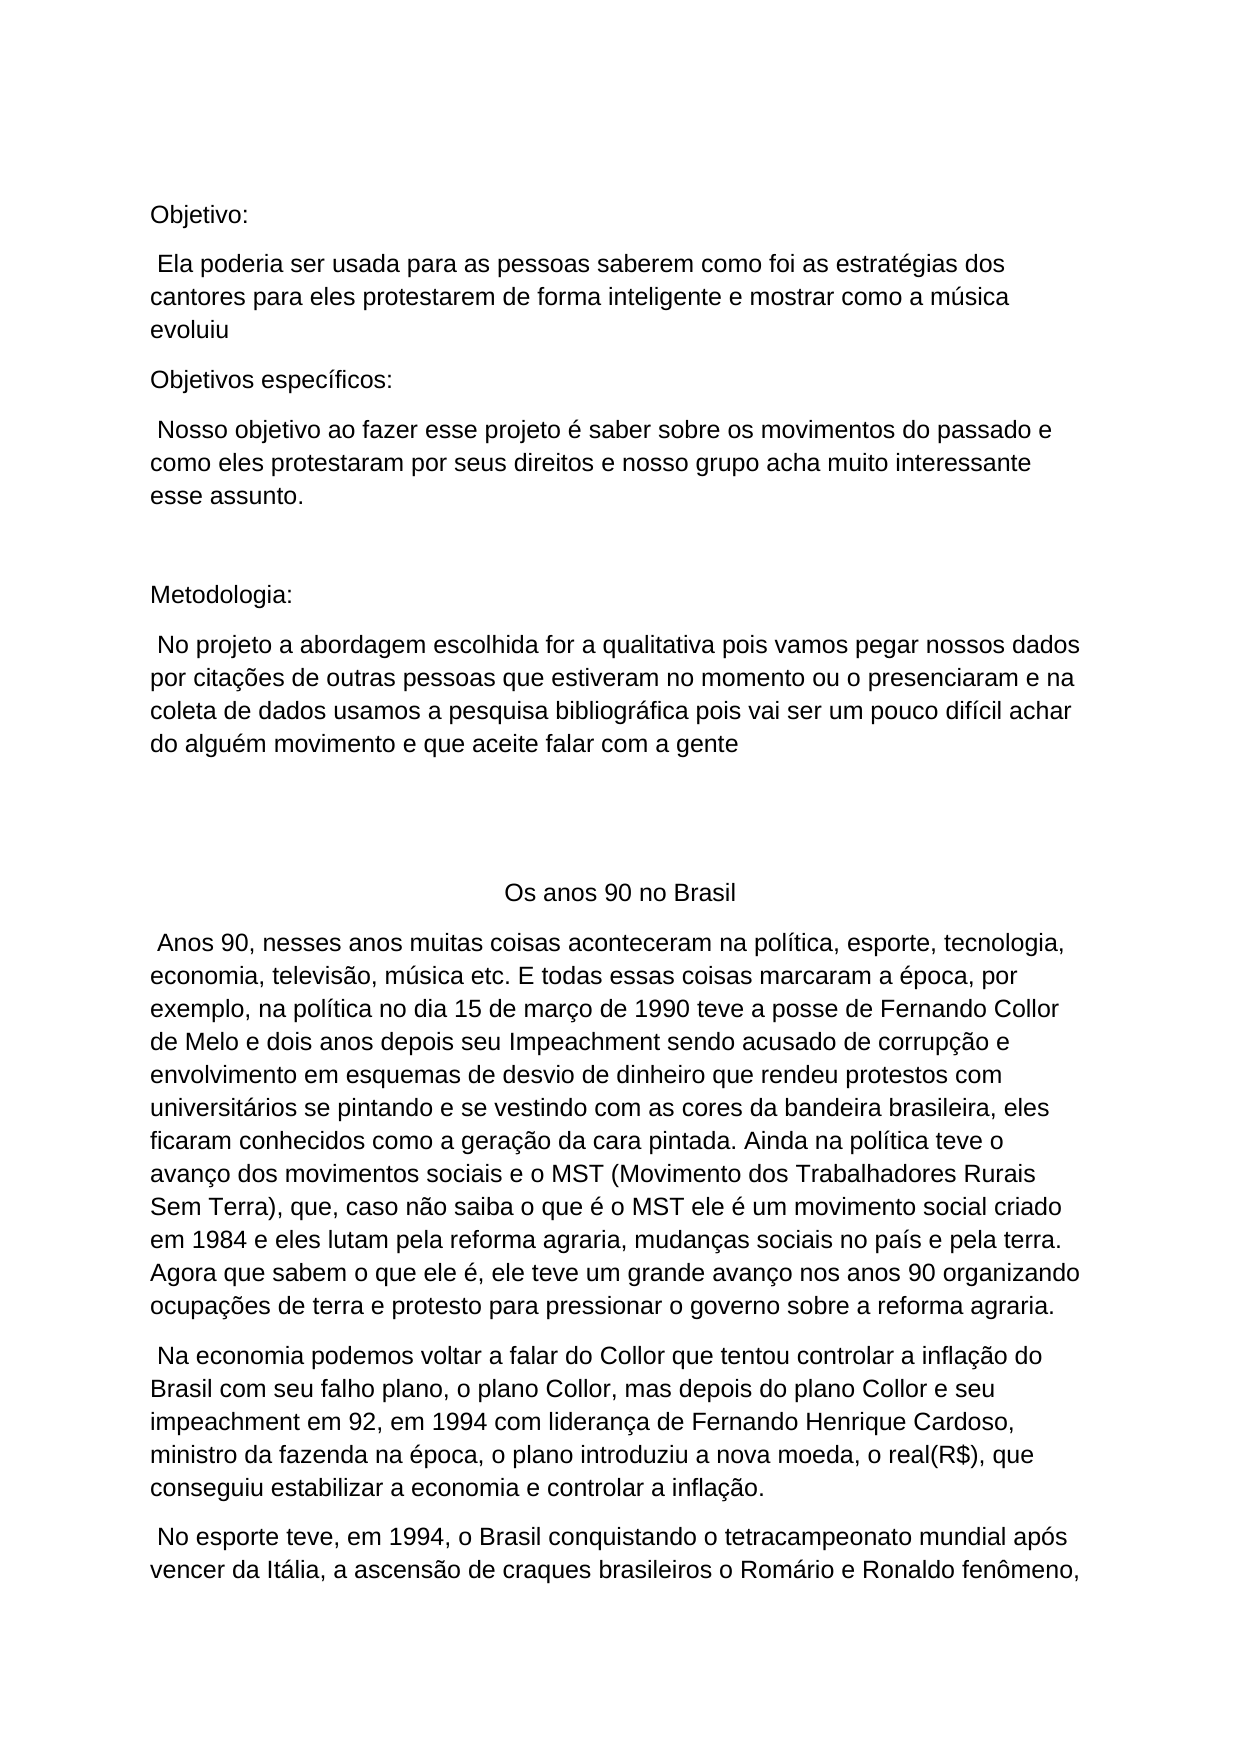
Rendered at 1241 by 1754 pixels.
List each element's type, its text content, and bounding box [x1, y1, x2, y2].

text Nosso objetivo ao fazer esse projeto é saber sobre os movimentos do passado e como eles protestaram por seus direitos e nosso grupo acha muito interessante esse assunto. [150, 415, 1090, 509]
text Objetivos específicos: [150, 365, 1090, 394]
text Anos 90, nesses anos muitas coisas aconteceram na política, esporte, tecnologia, economia, televisão, música etc. E todas essas coisas marcaram a época, por exemplo, na política no dia 15 de março de 1990 teve a posse de Fernando Collor de Melo e dois anos depois seu Impeachment sendo acusado de corrupção e envolvimento em esquemas de desvio de dinheiro que rendeu protestos com universitários se pintando e se vestindo com as cores da bandeira brasileira, eles ficaram conhecidos como a geração da cara pintada. Ainda na política teve o avanço dos movimentos sociais e o MST (Movimento dos Trabalhadores Rurais Sem Terra), que, caso não saiba o que é o MST ele é um movimento social criado em 1984 e eles lutam pela reforma agraria, mudanças sociais no país e pela terra. Agora que sabem o que ele é, ele teve um grande avanço nos anos 90 organizando ocupações de terra e protesto para pressionar o governo sobre a reforma agraria. [150, 928, 1090, 1320]
text No esporte teve, em 1994, o Brasil conquistando o tetracampeonato mundial após vencer da Itália, a ascensão de craques brasileiros o Romário e Ronaldo fenômeno, [150, 1522, 1090, 1584]
text Objetivo: [150, 200, 1090, 228]
text Ela poderia ser usada para as pessoas saberem como foi as estratégias dos cantores para eles protestarem de forma inteligente e mostrar como a música evoluiu [150, 249, 1090, 344]
text Os anos 90 no Brasil [150, 878, 1090, 907]
text Na economia podemos voltar a falar do Collor que tentou controlar a inflação do Brasil com seu falho plano, o plano Collor, mas depois do plano Collor e seu impeachment em 92, em 1994 com liderança de Fernando Henrique Cardoso, ministro da fazenda na época, o plano introduziu a nova moeda, o real(R$), que conseguiu estabilizar a economia e controlar a inflação. [150, 1341, 1090, 1501]
text Metodologia: [150, 580, 1090, 609]
text No projeto a abordagem escolhida for a qualitativa pois vamos pegar nossos dados por citações de outras pessoas que estiveram no momento ou o presenciaram e na coleta de dados usamos a pesquisa bibliográfica pois vai ser um pouco difícil achar do alguém movimento e que aceite falar com a gente [150, 630, 1090, 758]
